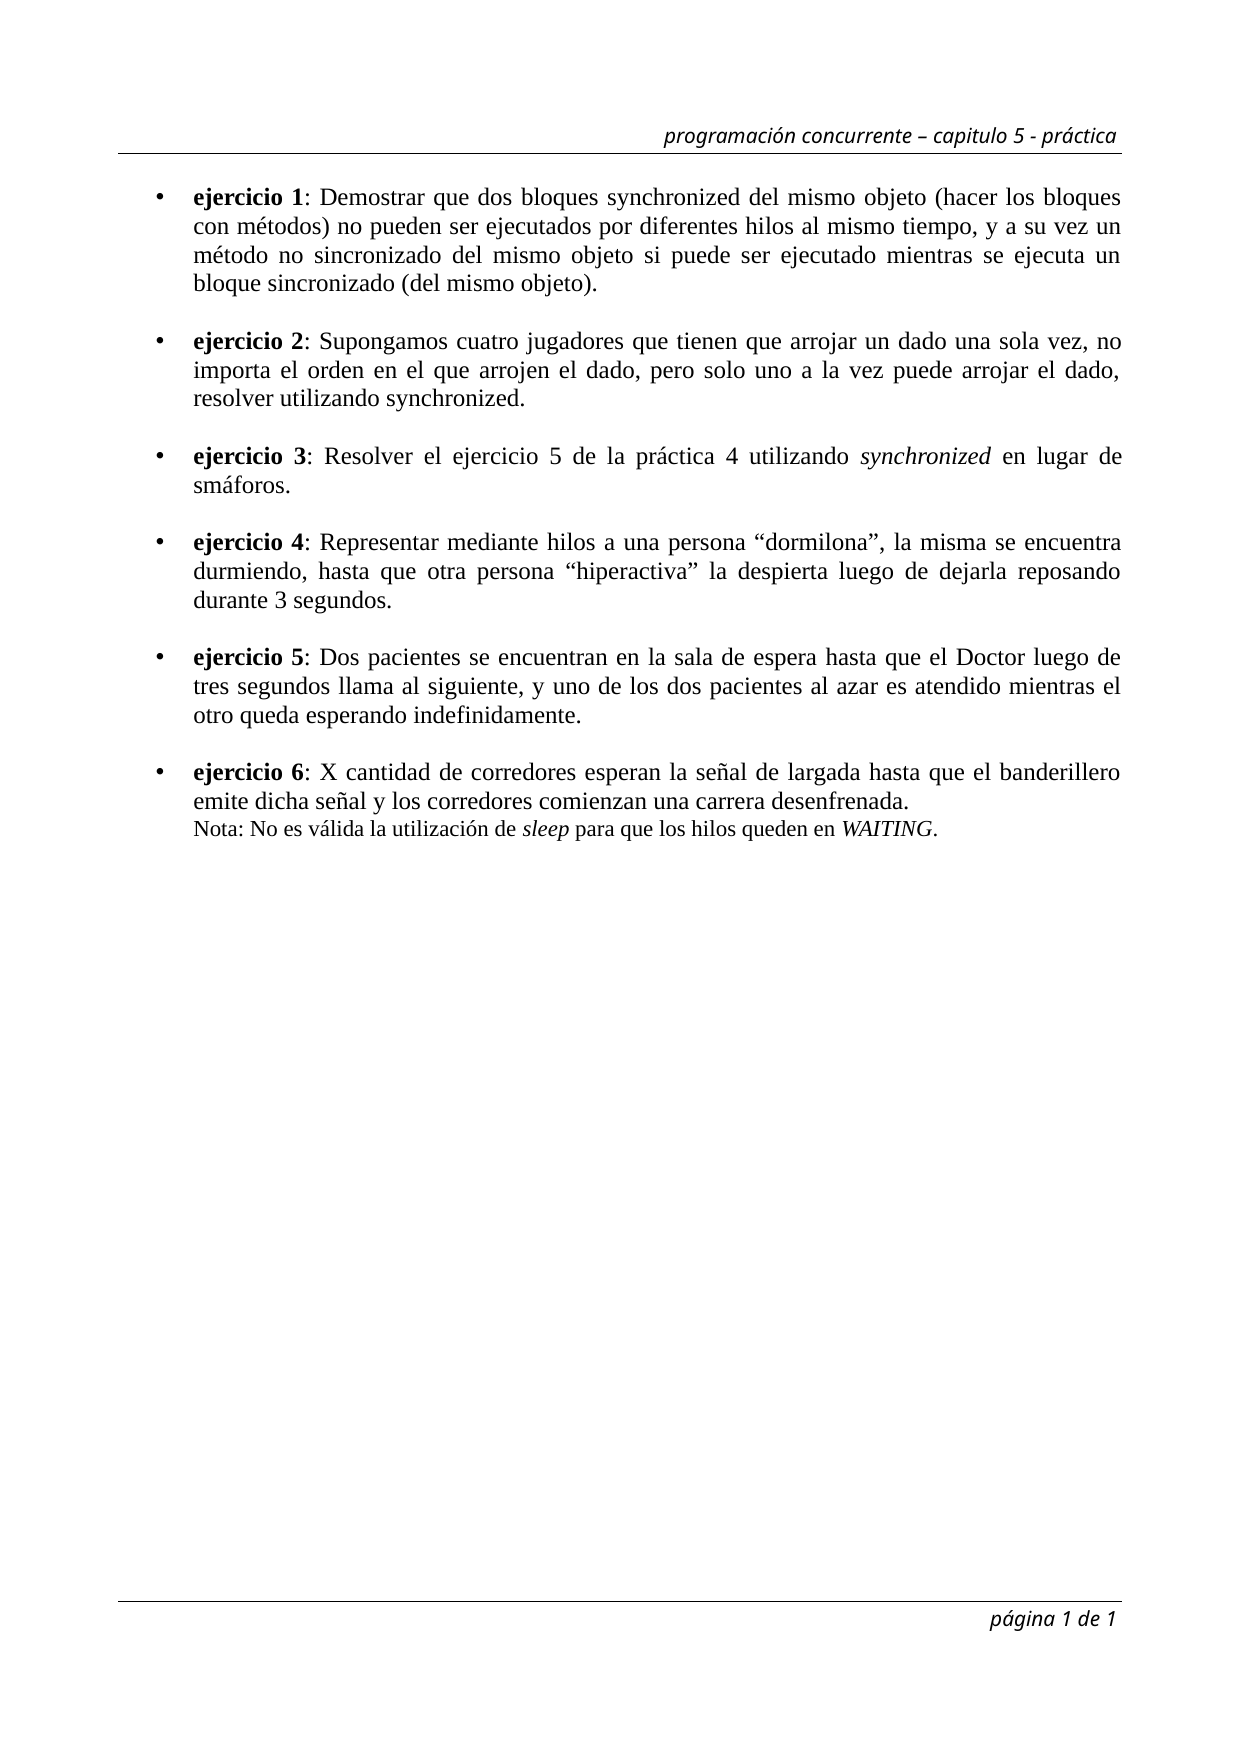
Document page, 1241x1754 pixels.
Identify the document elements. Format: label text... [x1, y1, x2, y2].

list ejercicio 1: Demostrar que dos bloques synchronized del mismo objeto (hacer los bloques con métodos) no pueden ser ejecutados por diferentes hilos al mismo tiempo, y a su vez un método no sincronizado del mismo objeto si puede ser ejecutado mientras se ejecuta un bloque sincronizado (del mismo objeto). [156, 182, 1122, 297]
list ejercicio 2: Supongamos cuatro jugadores que tienen que arrojar un dado una sola vez, no importa el orden en el que arrojen el dado, pero solo uno a la vez puede arrojar el dado, resolver utilizando synchronized. [156, 326, 1122, 412]
list ejercicio 6: X cantidad de corredores esperan la señal de largada hasta que el banderillero emite dicha señal y los corredores comienzan una carrera desenfrenada. [156, 757, 1122, 815]
list ejercicio 5: Dos pacientes se encuentran en la sala de espera hasta que el Doctor luego de tres segundos llama al siguiente, y uno de los dos pacientes al azar es atendido mientras el otro queda esperando indefinidamente. [156, 642, 1122, 728]
list Nota: No es válida la utilización de sleep para que los hilos queden en WAITING. [156, 815, 1122, 841]
list ejercicio 4: Representar mediante hilos a una persona “dormilona”, la misma se encuentra durmiendo, hasta que otra persona “hiperactiva” la despierta luego de dejarla reposando durante 3 segundos. [156, 527, 1122, 613]
list ejercicio 3: Resolver el ejercicio 5 de la práctica 4 utilizando synchronized en lugar de smáforos. [156, 441, 1122, 498]
